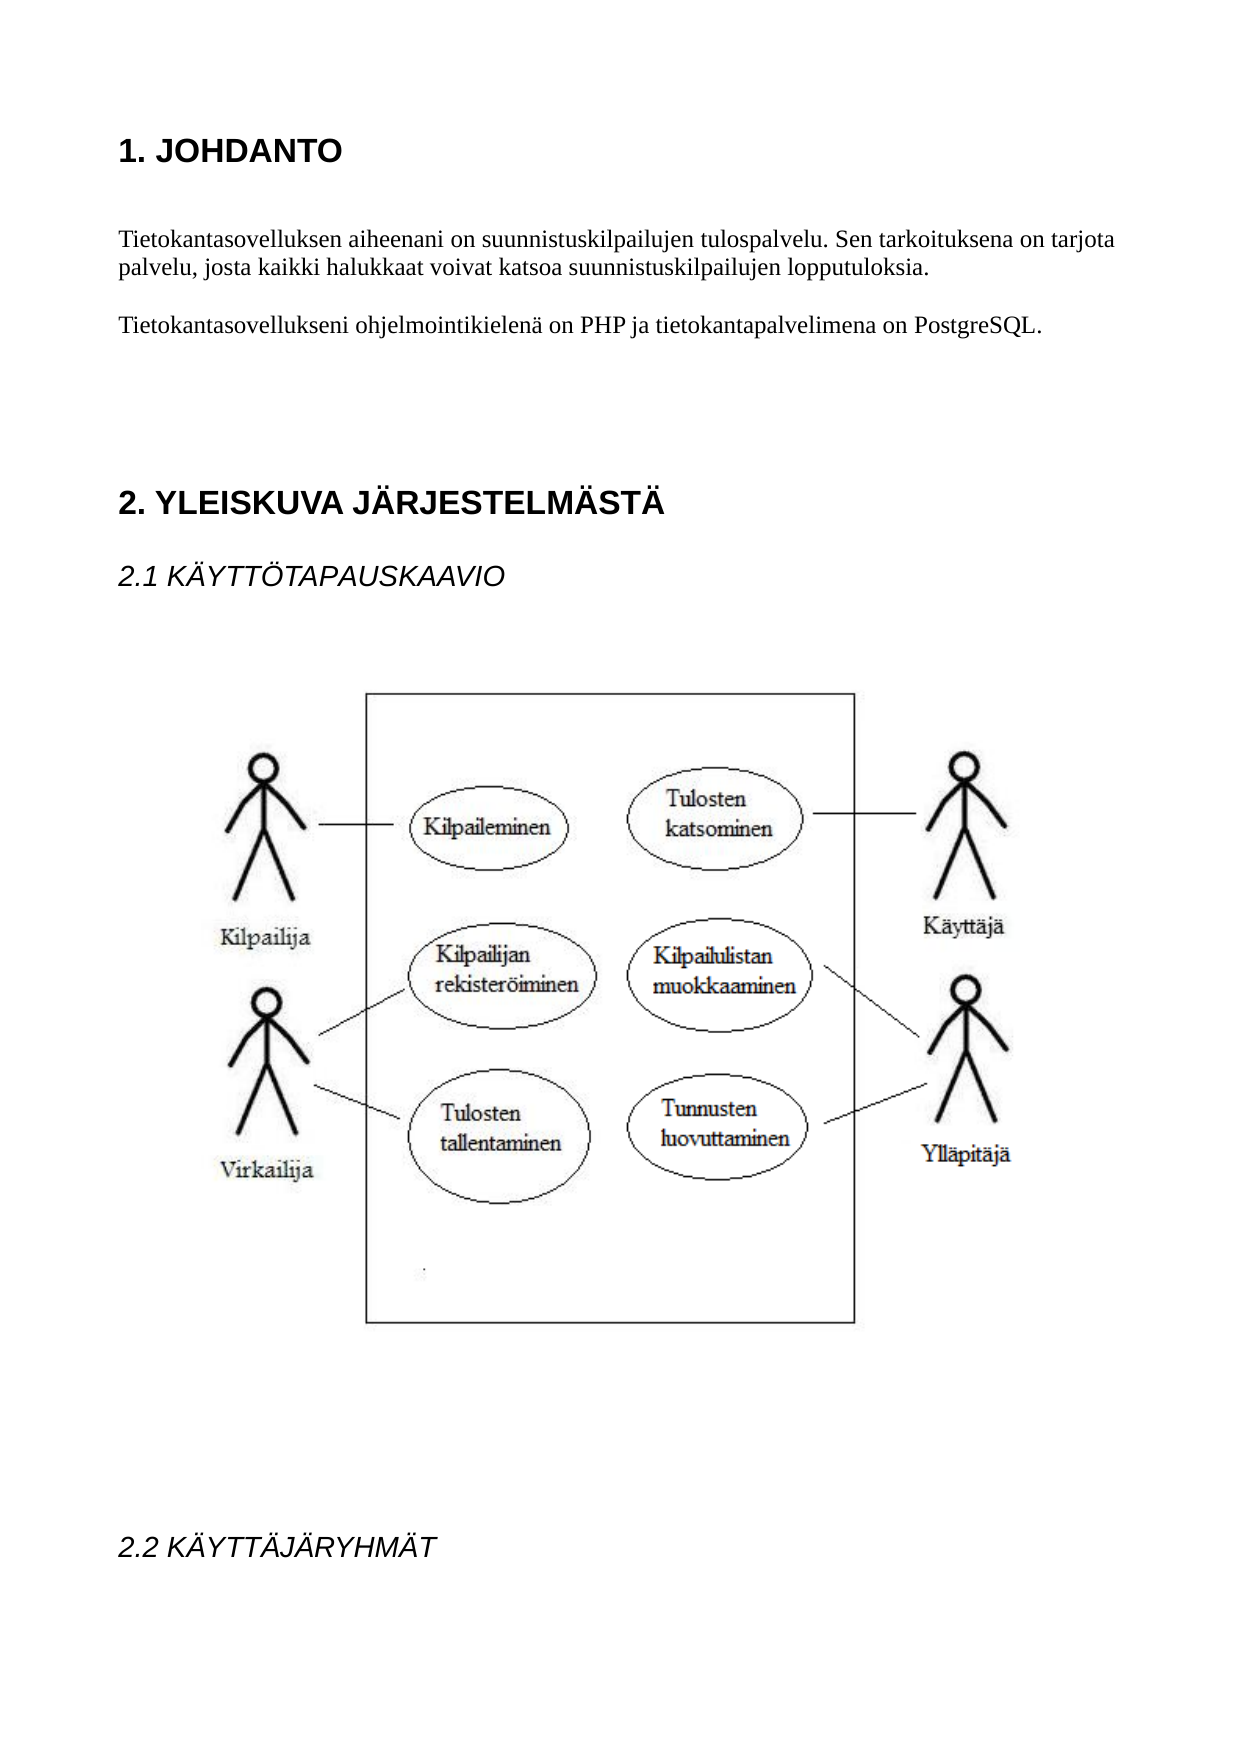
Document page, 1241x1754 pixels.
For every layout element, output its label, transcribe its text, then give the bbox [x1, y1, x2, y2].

subtitle 1. JOHDANTO [118, 131, 1122, 170]
text Tietokantasovellukseni ohjelmointikielenä on PHP ja tietokantapalvelimena on PostgreSQL. [118, 310, 1122, 339]
text Tietokantasovelluksen aiheenani on suunnistuskilpailujen tulospalvelu. Sen tarkoituksena on tarjota palvelu, josta kaikki halukkaat voivat katsoa suunnistuskilpailujen lopputuloksia. [118, 224, 1122, 281]
subtitle 2. YLEISKUVA JÄRJESTELMÄSTÄ [118, 483, 1122, 522]
subtitle 2.1 KÄYTTÖTAPAUSKAAVIO [118, 559, 1122, 593]
subtitle 2.2 KÄYTTÄJÄRYHMÄT [118, 1530, 1122, 1563]
